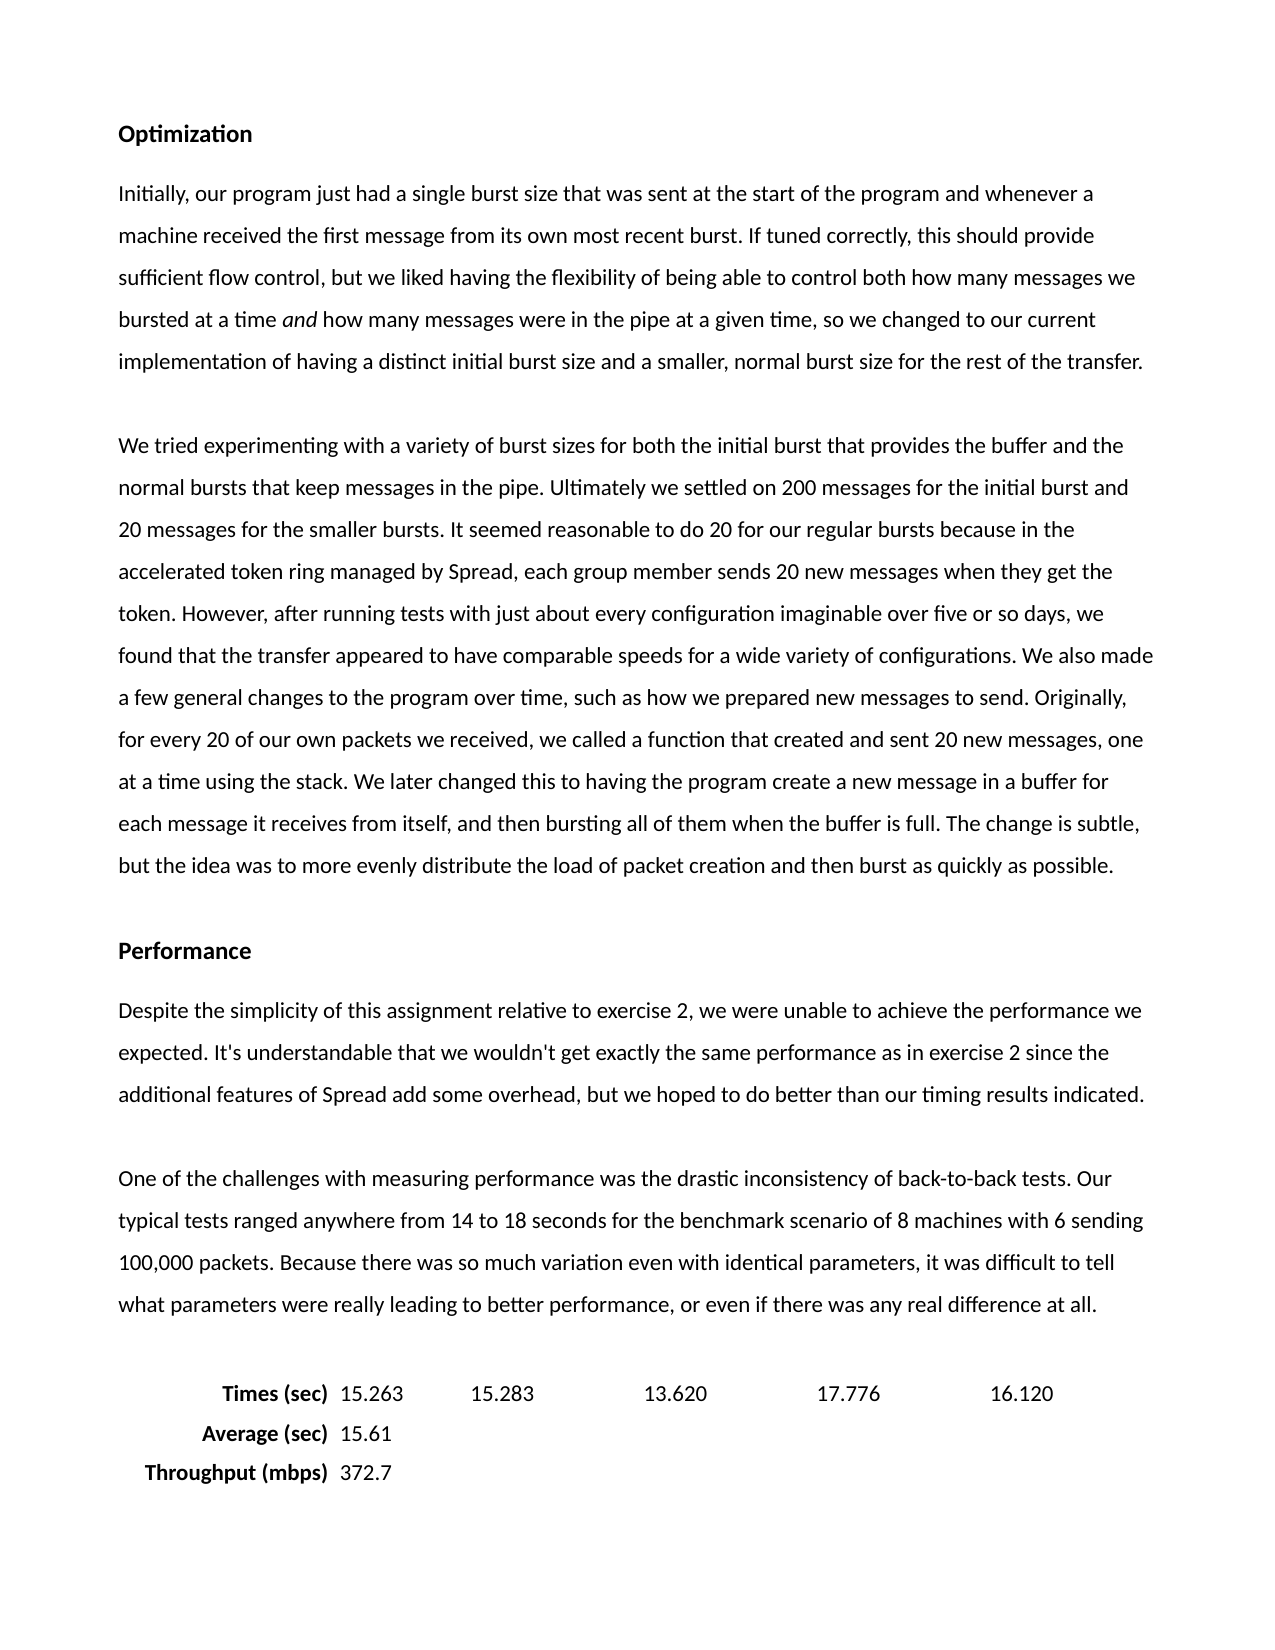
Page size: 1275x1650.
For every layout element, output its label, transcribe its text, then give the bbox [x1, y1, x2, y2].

table_header Times (sec) [118, 1374, 334, 1413]
table_cell [984, 1453, 1157, 1492]
text We tried experimenting with a variety of burst sizes for both the initial burst that provides the buffer and the normal bursts that keep messages in the pipe. Ultimately we settled on 200 messages for the initial burst and 20 messages for the smaller bursts. It seemed reasonable to do 20 for our regular bursts because in the accelerated token ring managed by Spread, each group member sends 20 new messages when they get the token. However, after running tests with just about every configuration imaginable over five or so days, we found that the transfer appeared to have comparable speeds for a wide variety of configurations. We also made a few general changes to the program over time, such as how we prepared new messages to send. Originally, for every 20 of our own packets we received, we called a function that created and sent 20 new messages, one at a time using the stack. We later changed this to having the program create a new message in a buffer for each message it receives from itself, and then bursting all of them when the buffer is full. The change is subtle, but the idea was to more evenly distribute the load of packet creation and then burst as quickly as possible. [118, 431, 1157, 879]
table_cell [464, 1453, 637, 1492]
text One of the challenges with measuring performance was the drastic inconsistency of back-to-back tests. Our typical tests ranged anywhere from 14 to 18 seconds for the benchmark scenario of 8 machines with 6 sending 100,000 packets. Because there was so much variation even with identical parameters, it was difficult to tell what parameters were really leading to better performance, or even if there was any real difference at all. [118, 1164, 1157, 1318]
text Performance [118, 935, 1157, 965]
table_header 16.120 [984, 1374, 1157, 1413]
table_cell [811, 1413, 984, 1453]
table_header 15.263 [334, 1374, 464, 1413]
table_cell 372.7 [334, 1453, 464, 1492]
text Despite the simplicity of this assignment relative to exercise 2, we were unable to achieve the performance we expected. It's understandable that we wouldn't get exactly the same performance as in exercise 2 since the additional features of Spread add some overhead, but we hoped to do better than our timing results indicated. [118, 996, 1157, 1108]
table_cell [638, 1453, 811, 1492]
table_cell Throughput (mbps) [118, 1453, 334, 1492]
table_cell [811, 1453, 984, 1492]
text Optimization [118, 118, 1157, 149]
text Initially, our program just had a single burst size that was sent at the start of the program and whenever a machine received the first message from its own most recent burst. If tuned correctly, this should provide sufficient flow control, but we liked having the flexibility of being able to control both how many messages we bursted at a time and how many messages were in the pipe at a given time, so we changed to our current implementation of having a distinct initial burst size and a smaller, normal burst size for the rest of the transfer. [118, 179, 1157, 375]
table_cell 15.61 [334, 1413, 464, 1453]
table_cell Average (sec) [118, 1413, 334, 1453]
table_cell [984, 1413, 1157, 1453]
table_header 17.776 [811, 1374, 984, 1413]
table_header 15.283 [464, 1374, 637, 1413]
table_cell [464, 1413, 637, 1453]
table_header 13.620 [638, 1374, 811, 1413]
table_cell [638, 1413, 811, 1453]
